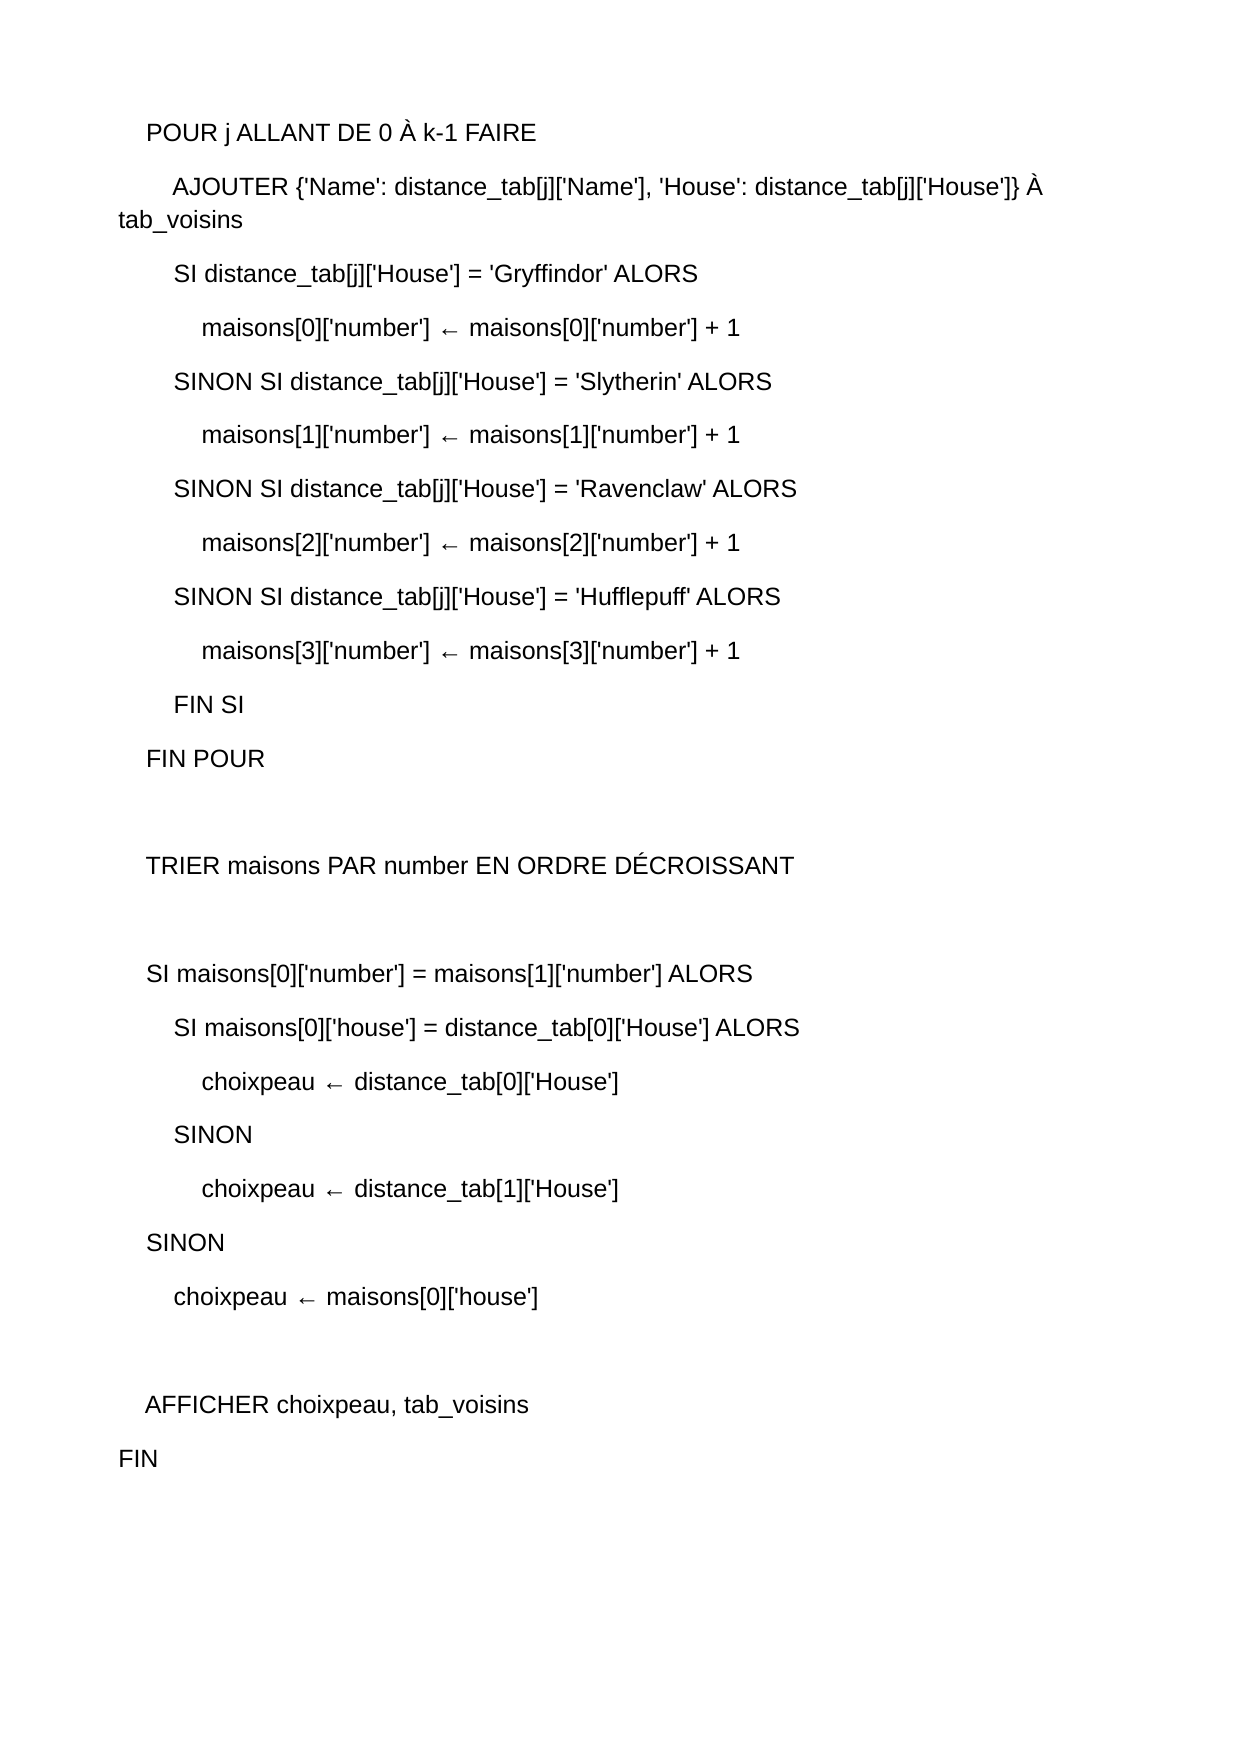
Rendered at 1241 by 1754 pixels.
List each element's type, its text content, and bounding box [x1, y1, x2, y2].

text AJOUTER {'Name': distance_tab[j]['Name'], 'House': distance_tab[j]['House']} À tab_voisins [118, 172, 1122, 234]
text choixpeau ← distance_tab[1]['House'] [118, 1174, 1122, 1203]
text maisons[3]['number'] ← maisons[3]['number'] + 1 [118, 636, 1122, 664]
text FIN SI [118, 690, 1122, 718]
text POUR j ALLANT DE 0 À k-1 FAIRE [118, 118, 1122, 147]
text choixpeau ← distance_tab[0]['House'] [118, 1067, 1122, 1095]
text SI distance_tab[j]['House'] = 'Gryffindor' ALORS [118, 259, 1122, 288]
text SINON SI distance_tab[j]['House'] = 'Slytherin' ALORS [118, 367, 1122, 395]
text choixpeau ← maisons[0]['house'] [118, 1282, 1122, 1311]
text FIN [118, 1444, 1122, 1472]
text SINON [118, 1228, 1122, 1257]
text TRIER maisons PAR number EN ORDRE DÉCROISSANT [118, 851, 1122, 880]
text maisons[0]['number'] ← maisons[0]['number'] + 1 [118, 313, 1122, 341]
text SI maisons[0]['house'] = distance_tab[0]['House'] ALORS [118, 1013, 1122, 1042]
text maisons[1]['number'] ← maisons[1]['number'] + 1 [118, 420, 1122, 449]
text maisons[2]['number'] ← maisons[2]['number'] + 1 [118, 528, 1122, 557]
text SI maisons[0]['number'] = maisons[1]['number'] ALORS [118, 959, 1122, 988]
text SINON SI distance_tab[j]['House'] = 'Hufflepuff' ALORS [118, 582, 1122, 611]
text AFFICHER choixpeau, tab_voisins [118, 1390, 1122, 1418]
text FIN POUR [118, 743, 1122, 772]
text SINON [118, 1121, 1122, 1149]
text SINON SI distance_tab[j]['House'] = 'Ravenclaw' ALORS [118, 474, 1122, 503]
